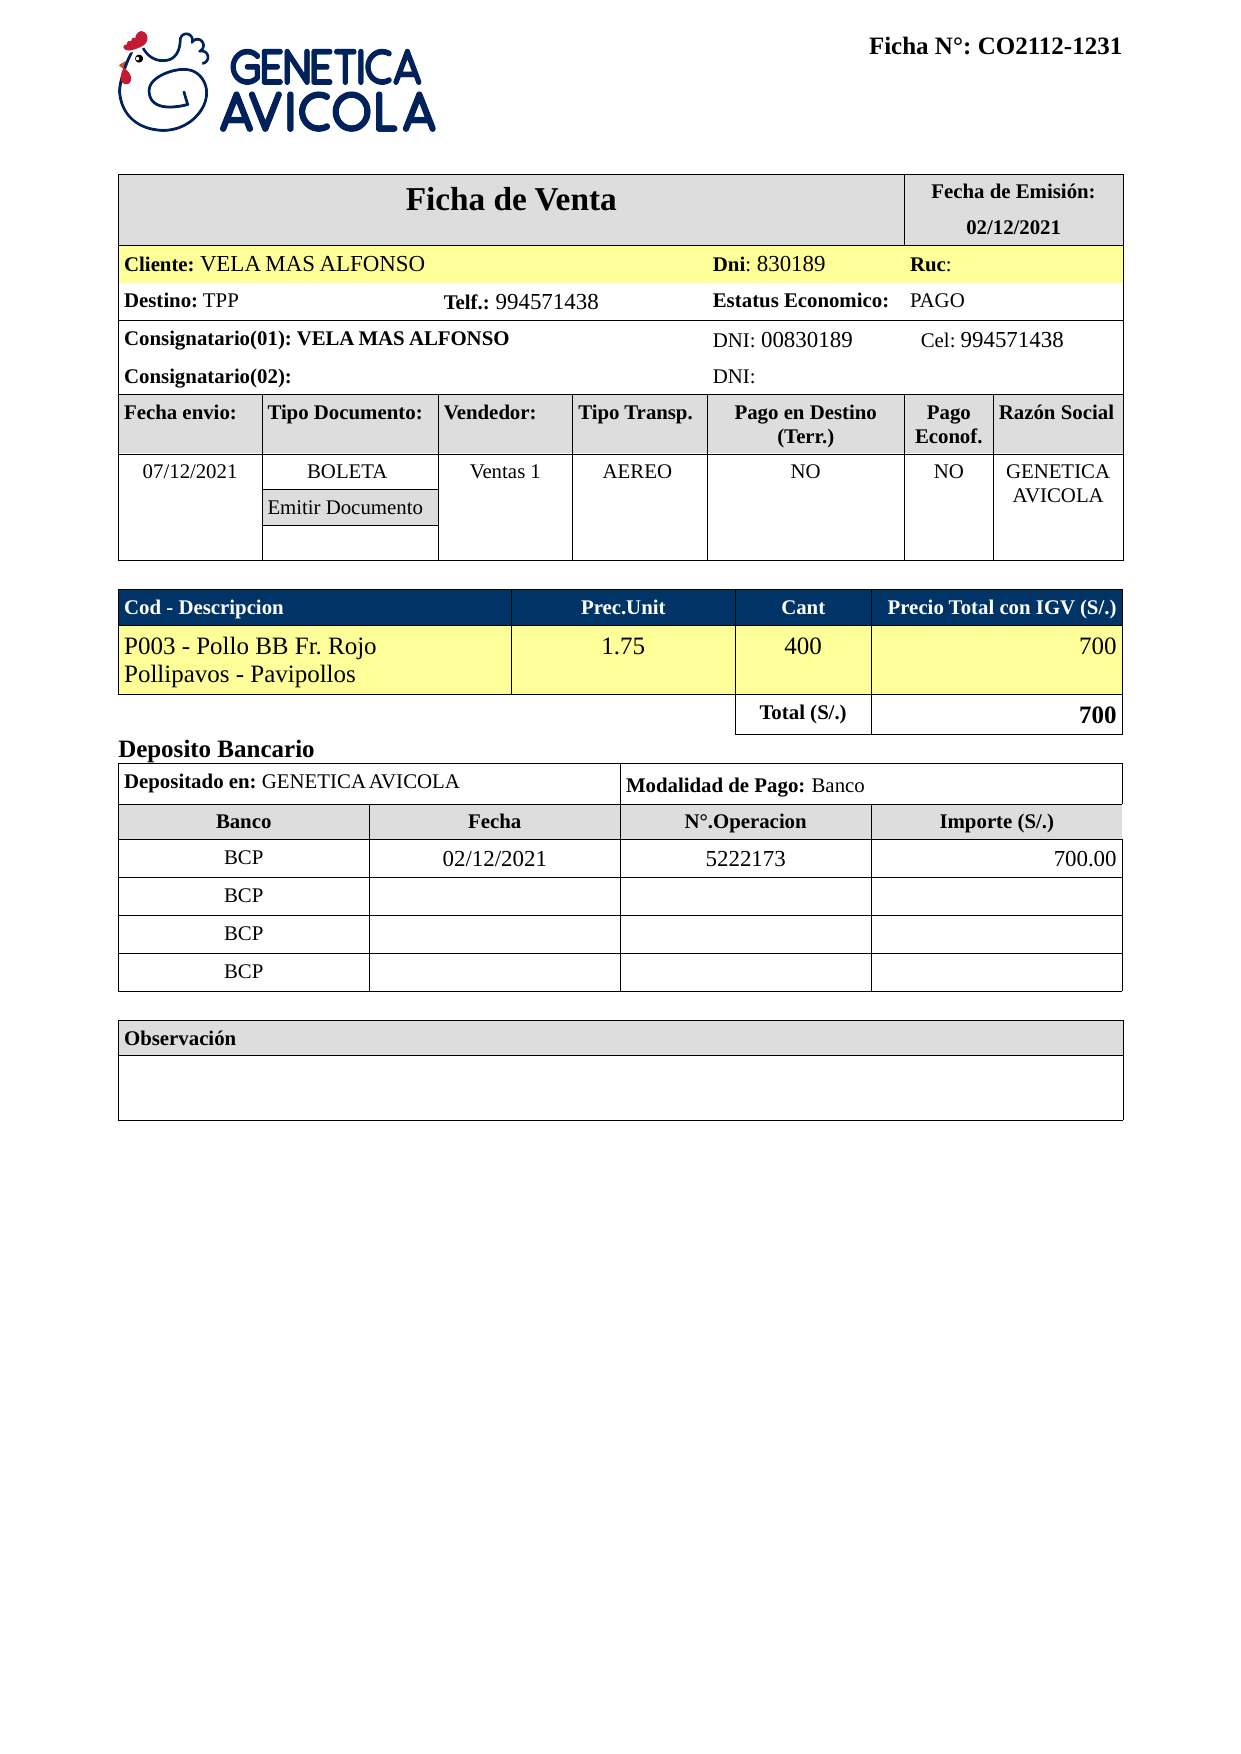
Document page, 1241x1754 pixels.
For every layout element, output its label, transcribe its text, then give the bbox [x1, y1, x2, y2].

table_cell 02/12/2021 [370, 840, 620, 877]
table_header Prec.Unit [512, 590, 735, 625]
table_cell [263, 526, 438, 560]
table_cell 02/12/2021 [905, 209, 1123, 245]
table_cell Tipo Transp. [573, 395, 707, 453]
picture [118, 31, 436, 132]
table_cell BCP [119, 878, 369, 915]
table_cell BCP [119, 840, 369, 877]
table_cell [370, 954, 620, 991]
table_cell 400 [736, 626, 871, 694]
table_cell [621, 878, 871, 915]
text Deposito Bancario [118, 734, 1122, 763]
table_cell Razón Social [994, 395, 1123, 453]
table_cell 700.00 [872, 840, 1122, 877]
table_cell [872, 916, 1122, 953]
table_cell BCP [119, 916, 369, 953]
table_cell DNI: 00830189 [707, 321, 915, 358]
table_cell Consignatario(02): [119, 358, 707, 394]
table_cell DNI: [707, 358, 1123, 394]
table_cell Cliente: VELA MAS ALFONSO [119, 246, 707, 283]
table_cell Total (S/.) [736, 695, 871, 734]
table_cell Telf.: 994571438 [438, 283, 707, 320]
table_cell Importe (S/.) [872, 805, 1122, 839]
table_header Ficha de Venta [119, 175, 904, 245]
table_cell Pago Econof. [905, 395, 993, 453]
table_cell Destino: TPP [119, 283, 438, 320]
table_cell Dni: 830189 [707, 246, 904, 283]
table_cell Pago en Destino (Terr.) [708, 395, 904, 453]
table_cell [511, 695, 735, 734]
table_cell Fecha [370, 805, 620, 839]
table_cell P003 - Pollo BB Fr. Rojo Pollipavos - Pavipollos [119, 626, 511, 694]
table_cell BOLETA [263, 455, 438, 489]
table_cell 700 [872, 695, 1122, 734]
table_cell 1.75 [512, 626, 735, 694]
table_cell NO [708, 455, 904, 560]
table_cell Emitir Documento [263, 490, 438, 525]
table_cell 5222173 [621, 840, 871, 877]
table_cell Estatus Economico: [707, 283, 904, 320]
table_cell Cel: 994571438 [915, 321, 1123, 358]
table_header Fecha de Emisión: [905, 175, 1123, 209]
table_header Modalidad de Pago: Banco [621, 764, 1122, 803]
table_cell PAGO [904, 283, 1123, 320]
table_cell N°.Operacion [621, 805, 871, 839]
table_cell [621, 916, 871, 953]
table_cell [370, 878, 620, 915]
table_header Depositado en: GENETICA AVICOLA [119, 764, 620, 803]
table_cell [118, 695, 511, 734]
table_cell Banco [119, 805, 369, 839]
table_cell AEREO [573, 455, 707, 560]
table_cell [370, 916, 620, 953]
table_cell NO [905, 455, 993, 560]
table_cell Fecha envio: [119, 395, 262, 453]
table_cell Ruc: [904, 246, 1123, 283]
table_header Precio Total con IGV (S/.) [872, 590, 1122, 625]
table_cell GENETICA AVICOLA [994, 455, 1123, 560]
table_cell 700 [872, 626, 1122, 694]
table_header Observación [119, 1021, 1123, 1055]
table_cell Vendedor: [439, 395, 572, 453]
table_cell Tipo Documento: [263, 395, 438, 453]
table_cell BCP [119, 954, 369, 991]
table_cell [119, 1056, 1123, 1119]
table_header Cod - Descripcion [119, 590, 511, 625]
table_cell [872, 954, 1122, 991]
table_cell Ventas 1 [439, 455, 572, 560]
table_cell Consignatario(01): VELA MAS ALFONSO [119, 321, 707, 358]
table_cell [621, 954, 871, 991]
table_header Cant [736, 590, 871, 625]
table_cell [872, 878, 1122, 915]
table_cell 07/12/2021 [119, 455, 262, 560]
